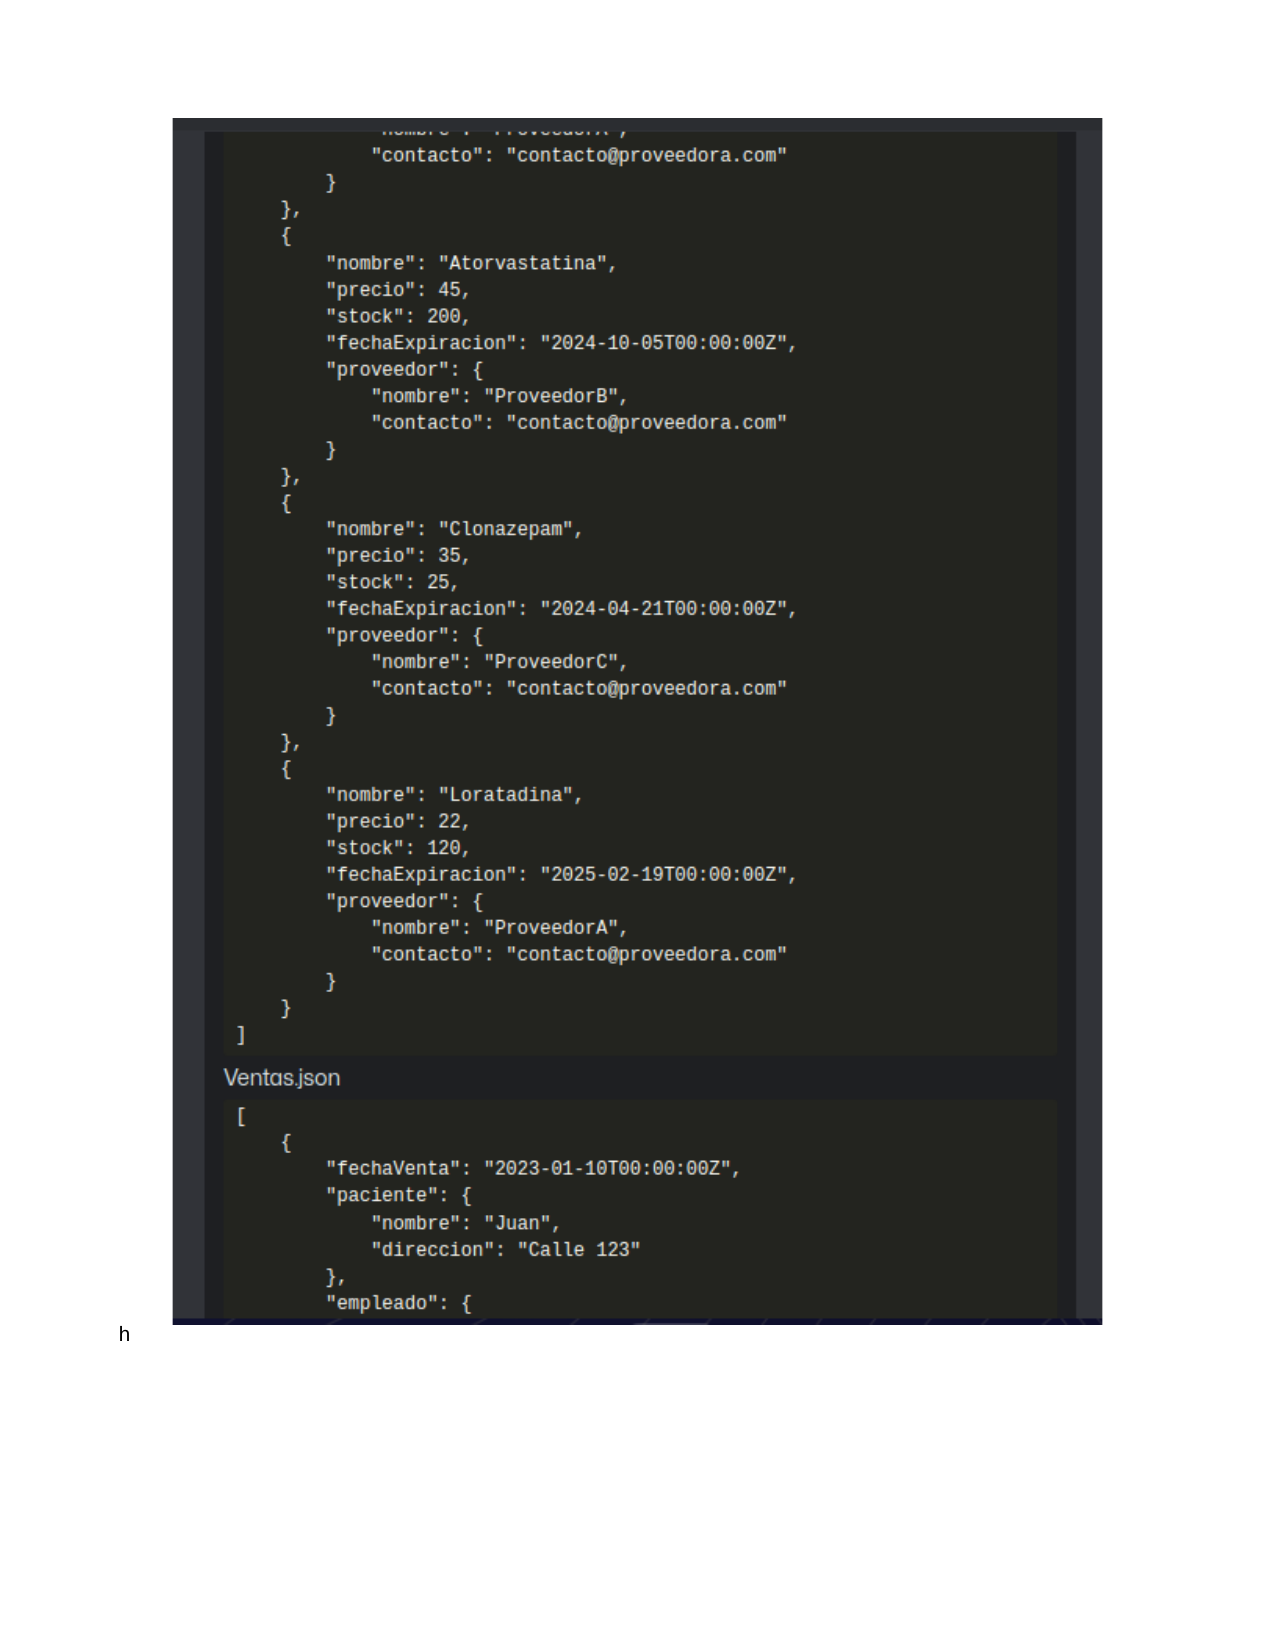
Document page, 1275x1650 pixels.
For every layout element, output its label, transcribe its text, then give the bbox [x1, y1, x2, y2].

picture [172, 118, 1103, 1325]
text h [118, 118, 1157, 1348]
